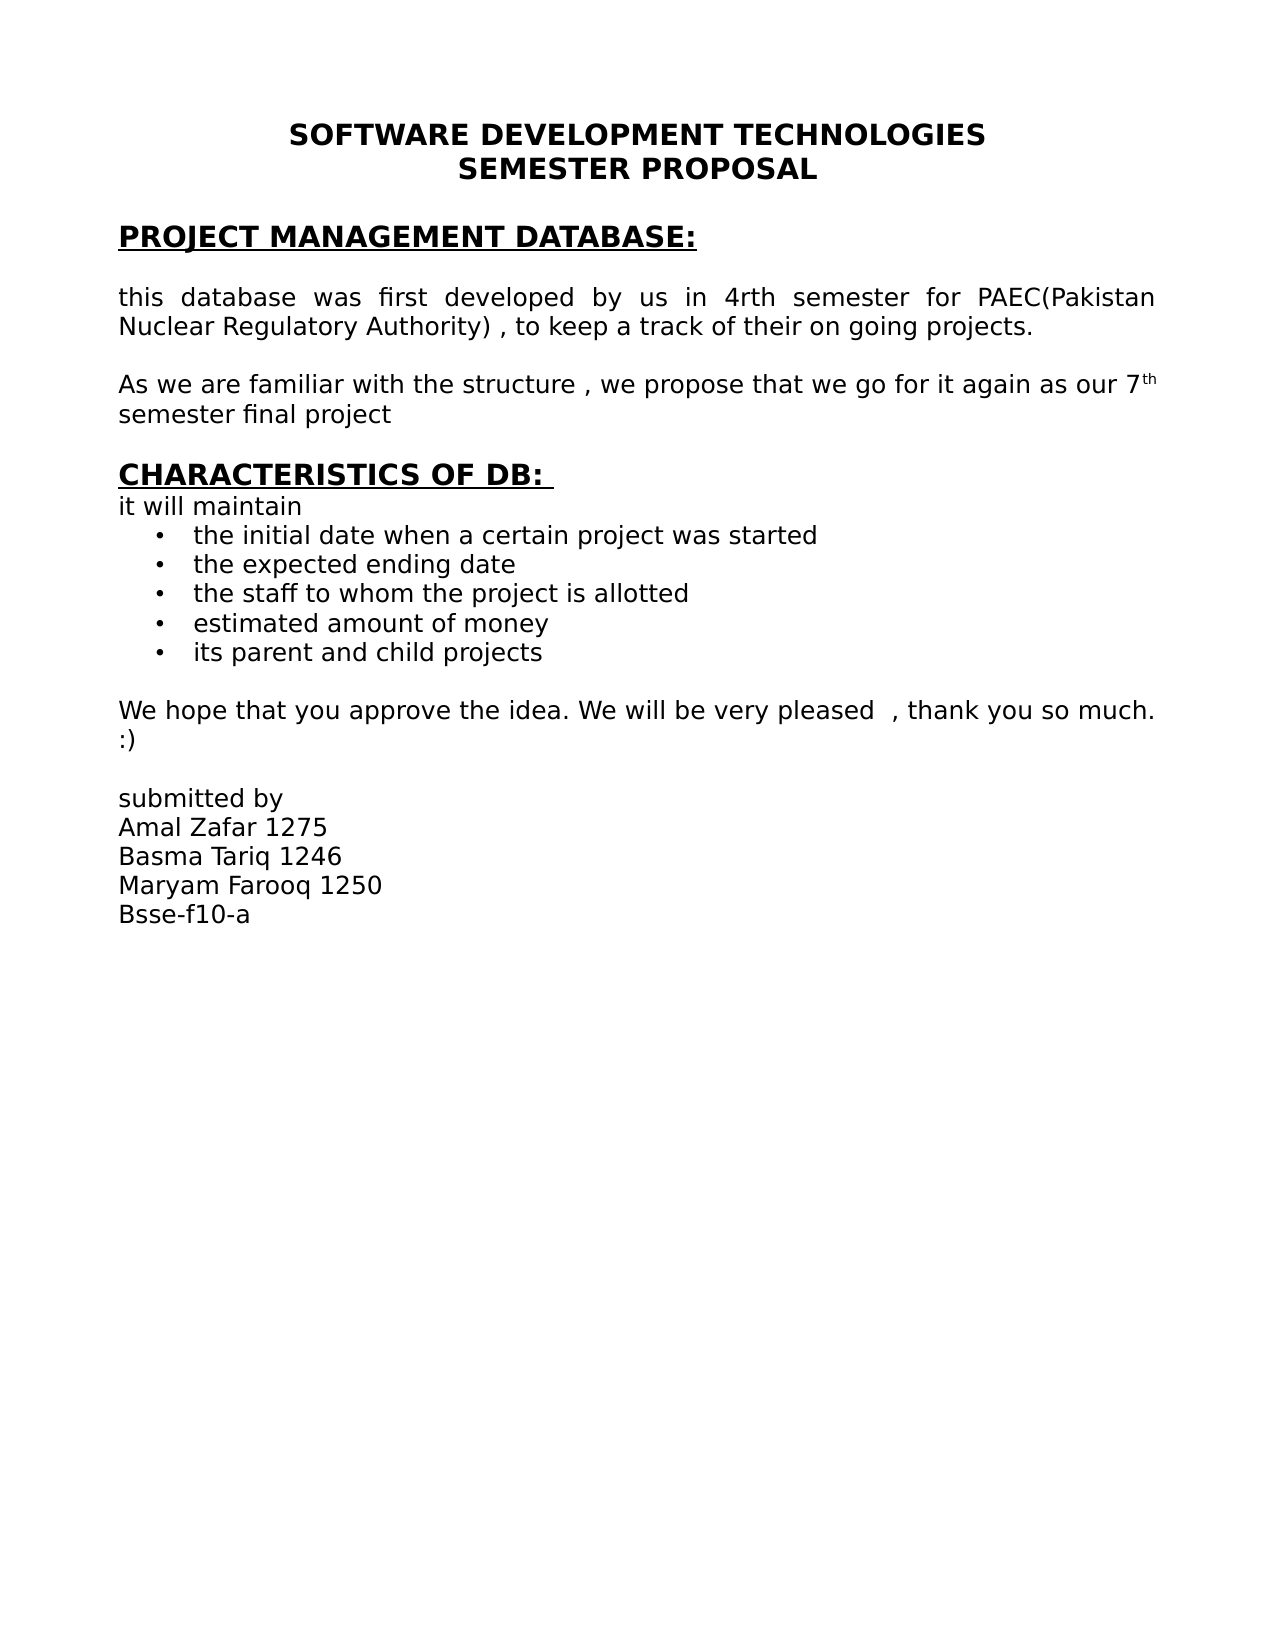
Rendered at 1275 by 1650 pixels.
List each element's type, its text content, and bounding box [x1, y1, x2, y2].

text SEMESTER PROPOSAL [118, 152, 1157, 186]
list the expected ending date [156, 550, 1157, 579]
list estimated amount of money [156, 609, 1157, 638]
text it will maintain [118, 492, 1157, 521]
text this database was first developed by us in 4rth semester for PAEC(Pakistan Nuclear Regulatory Authority) , to keep a track of their on going projects. [118, 283, 1157, 341]
text Maryam Farooq 1250 [118, 871, 1157, 900]
text CHARACTERISTICS OF DB: [118, 458, 1157, 492]
list the initial date when a certain project was started [156, 521, 1157, 550]
list its parent and child projects [156, 638, 1157, 667]
text submitted by [118, 784, 1157, 813]
text We hope that you approve the idea. We will be very pleased , thank you so much. :) [118, 696, 1157, 754]
text PROJECT MANAGEMENT DATABASE: [118, 220, 1157, 254]
text SOFTWARE DEVELOPMENT TECHNOLOGIES [118, 118, 1157, 152]
list the staff to whom the project is allotted [156, 579, 1157, 609]
text Bsse-f10-a [118, 900, 1157, 929]
text Amal Zafar 1275 [118, 813, 1157, 842]
text Basma Tariq 1246 [118, 842, 1157, 871]
text As we are familiar with the structure , we propose that we go for it again as our 7th semester final project [118, 371, 1157, 429]
